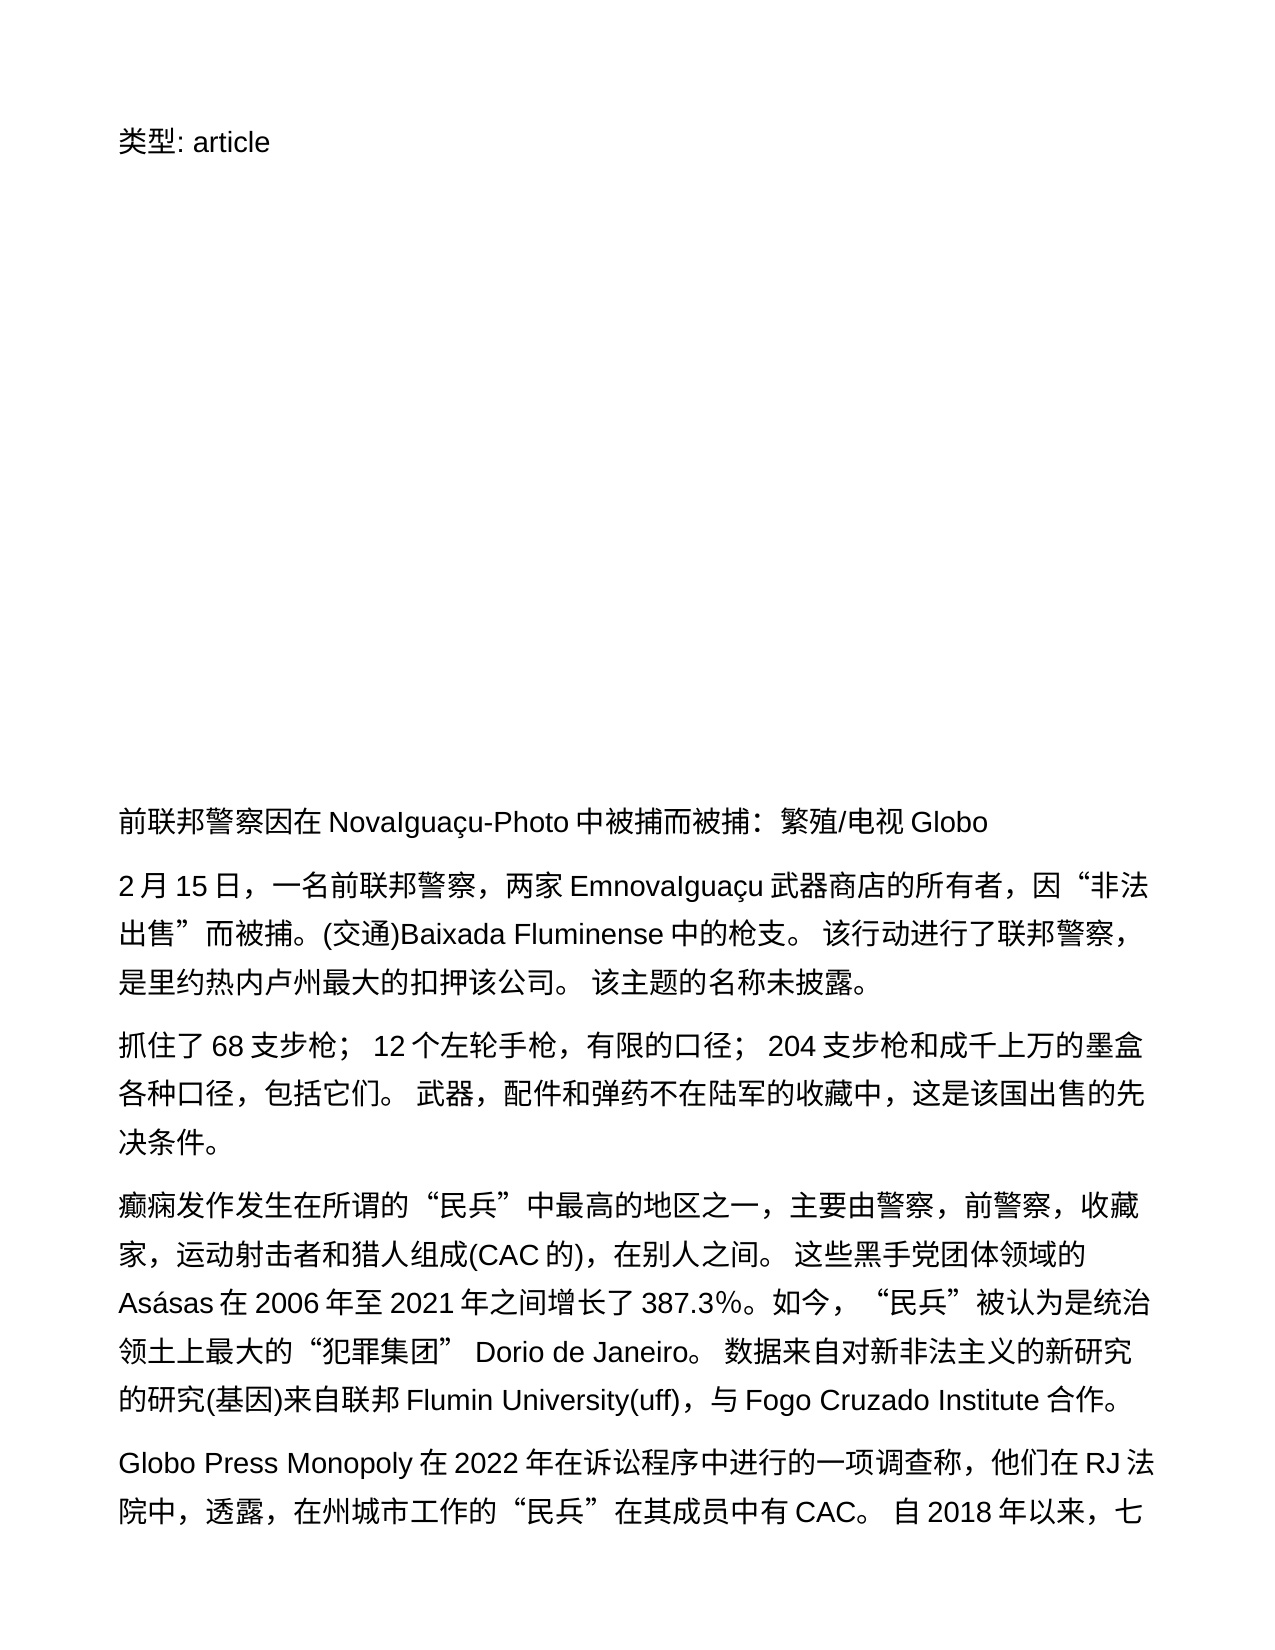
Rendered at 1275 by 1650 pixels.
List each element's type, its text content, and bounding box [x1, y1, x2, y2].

text 癫痫发作发生在所谓的“民兵”中最高的地区之一，主要由警察，前警察，收藏家，运动射击者和猎人组成(CAC的)，在别人之间。 这些黑手党团体领域的Asásas在2006年至2021年之间增长了387.3％。如今，“民兵”被认为是统治领土上最大的“犯罪集团” Dorio de Janeiro。 数据来自对新非法主义的新研究的研究(基因)来自联邦Flumin University(uff)，与Fogo Cruzado Institute合作。 [118, 1183, 1157, 1419]
text 抓住了68支步枪； 12个左轮手枪，有限的口径； 204支步枪和成千上万的墨盒各种口径，包括它们。 武器，配件和弹药不在陆军的收藏中，这是该国出售的先决条件。 [118, 1022, 1157, 1162]
text Globo Press Monopoly在2022年在诉讼程序中进行的一项调查称，他们在RJ法院中，透露，在州城市工作的“民兵”在其成员中有CAC。 自2018年以来，七 [118, 1440, 1157, 1531]
text 类型: article [118, 118, 1157, 160]
text 前联邦警察因在NovaIguaçu-Photo中被捕而被捕：繁殖/电视Globo [118, 181, 1157, 841]
text 2月15日，一名前联邦警察，两家EmnovaIguaçu武器商店的所有者，因“非法出售”而被捕。(交通)Baixada Fluminense中的枪支。 该行动进行了联邦警察，是里约热内卢州最大的扣押该公司。 该主题的名称未披露。 [118, 862, 1157, 1002]
